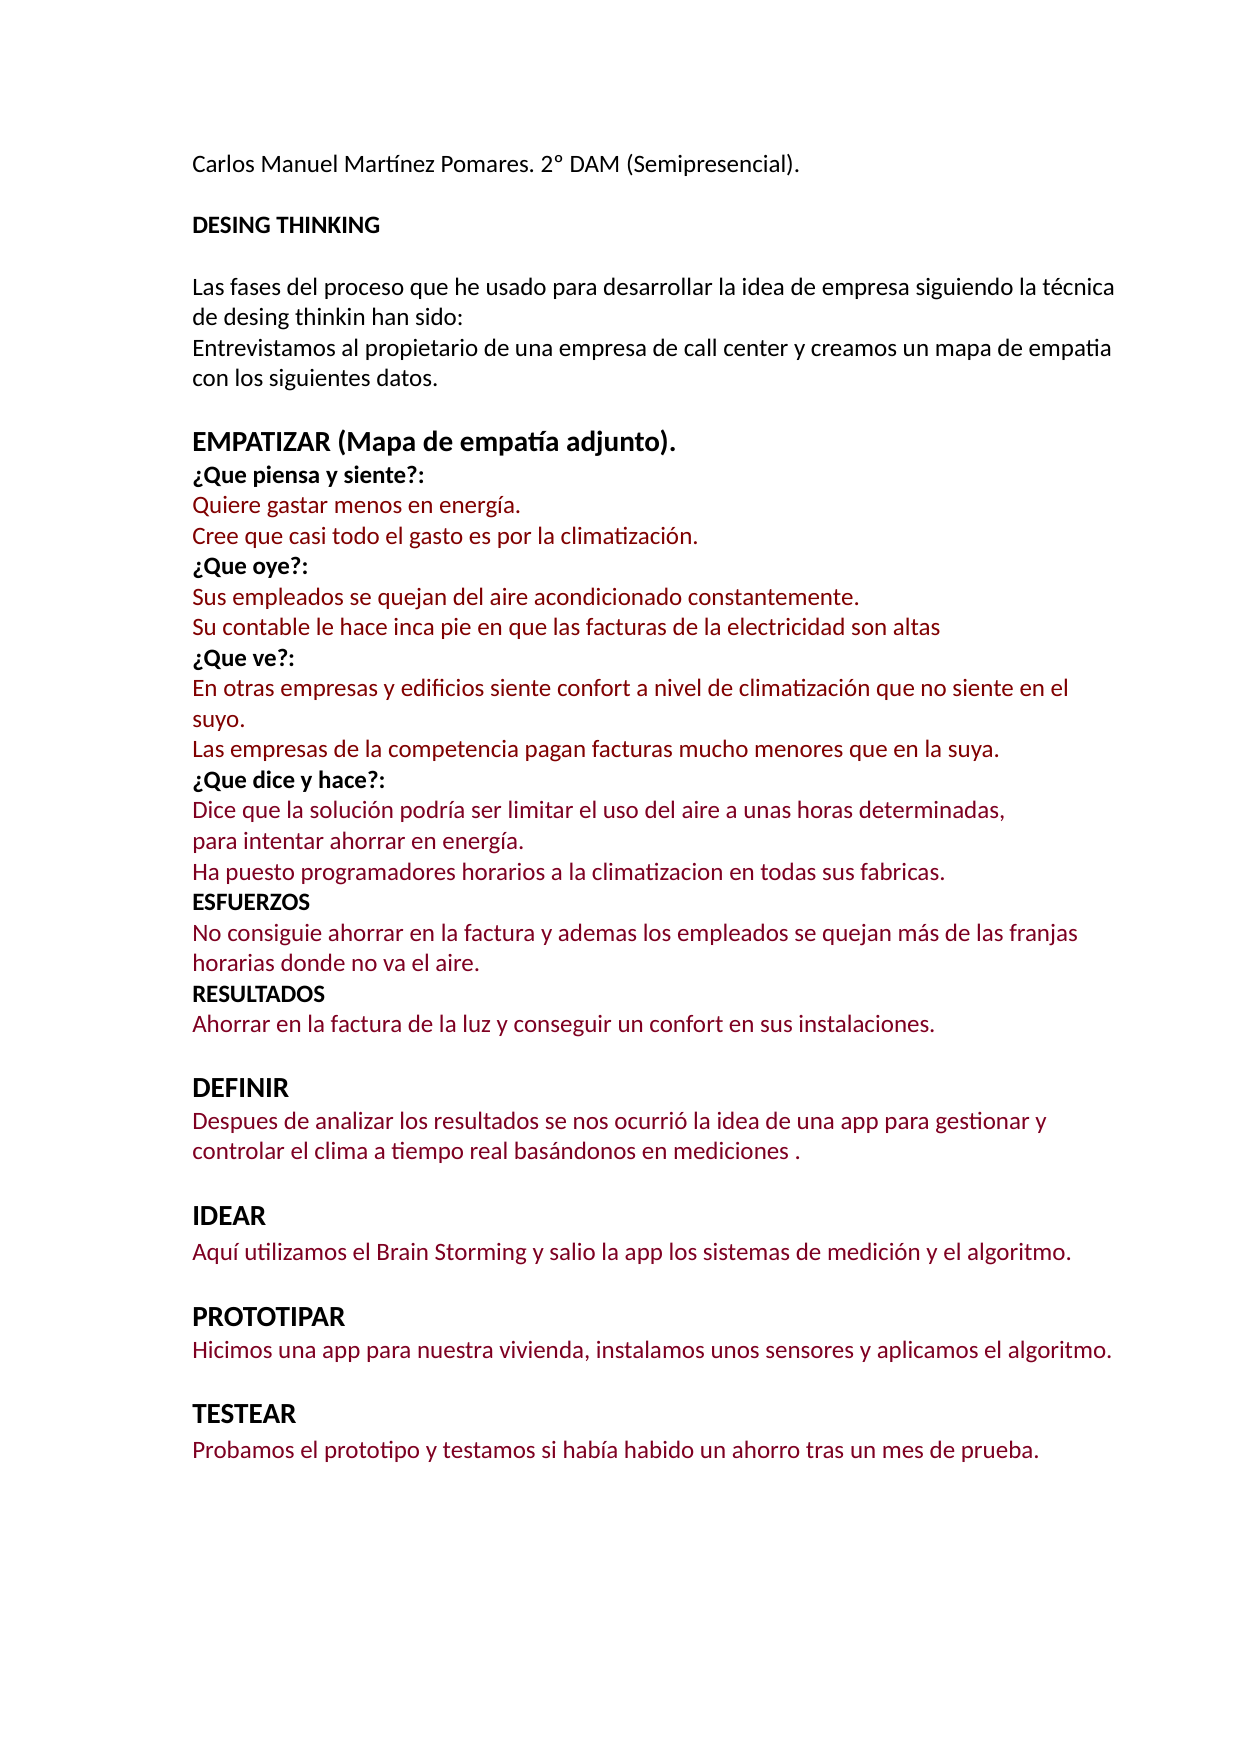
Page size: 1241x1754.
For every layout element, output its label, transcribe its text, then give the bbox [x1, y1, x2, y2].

text Dice que la solución podría ser limitar el uso del aire a unas horas determinadas, [118, 795, 1122, 825]
text Sus empleados se quejan del aire acondicionado constantemente. [118, 581, 1122, 612]
text ¿Que oye?: [118, 551, 1122, 581]
text ¿Que ve?: [118, 642, 1122, 673]
text DESING THINKING [118, 210, 1122, 240]
text ESFUERZOS [118, 886, 1122, 917]
text RESULTADOS [118, 978, 1122, 1008]
text Ha puesto programadores horarios a la climatizacion en todas sus fabricas. [118, 856, 1122, 886]
text EMPATIZAR (Mapa de empatía adjunto). [118, 423, 1122, 459]
text Cree que casi todo el gasto es por la climatización. [118, 520, 1122, 551]
text Aquí utilizamos el Brain Storming y salio la app los sistemas de medición y el algoritmo. [118, 1232, 1122, 1268]
text PROTOTIPAR [118, 1298, 1122, 1334]
text En otras empresas y edificios siente confort a nivel de climatización que no siente en el suyo. [118, 673, 1122, 734]
text No consiguie ahorrar en la factura y ademas los empleados se quejan más de las franjas horarias donde no va el aire. [118, 917, 1122, 978]
text Las empresas de la competencia pagan facturas mucho menores que en la suya. [118, 734, 1122, 764]
text Carlos Manuel Martínez Pomares. 2º DAM (Semipresencial). [118, 149, 1122, 179]
text ¿Que dice y hace?: [118, 764, 1122, 795]
text Las fases del proceso que he usado para desarrollar la idea de empresa siguiendo la técnica de desing thinkin han sido: [118, 271, 1122, 332]
text DEFINIR [118, 1069, 1122, 1105]
text Despues de analizar los resultados se nos ocurrió la idea de una app para gestionar y controlar el clima a tiempo real basándonos en mediciones . [118, 1105, 1122, 1166]
text TESTEAR [118, 1395, 1122, 1431]
text IDEAR [118, 1197, 1122, 1232]
text Ahorrar en la factura de la luz y conseguir un confort en sus instalaciones. [118, 1008, 1122, 1039]
text Probamos el prototipo y testamos si había habido un ahorro tras un mes de prueba. [118, 1431, 1122, 1466]
text ¿Que piensa y siente?: [118, 459, 1122, 489]
text Su contable le hace inca pie en que las facturas de la electricidad son altas [118, 612, 1122, 642]
text Hicimos una app para nuestra vivienda, instalamos unos sensores y aplicamos el algoritmo. [118, 1334, 1122, 1364]
text Entrevistamos al propietario de una empresa de call center y creamos un mapa de empatia con los siguientes datos. [118, 332, 1122, 393]
text para intentar ahorrar en energía. [118, 825, 1122, 856]
text Quiere gastar menos en energía. [118, 489, 1122, 520]
